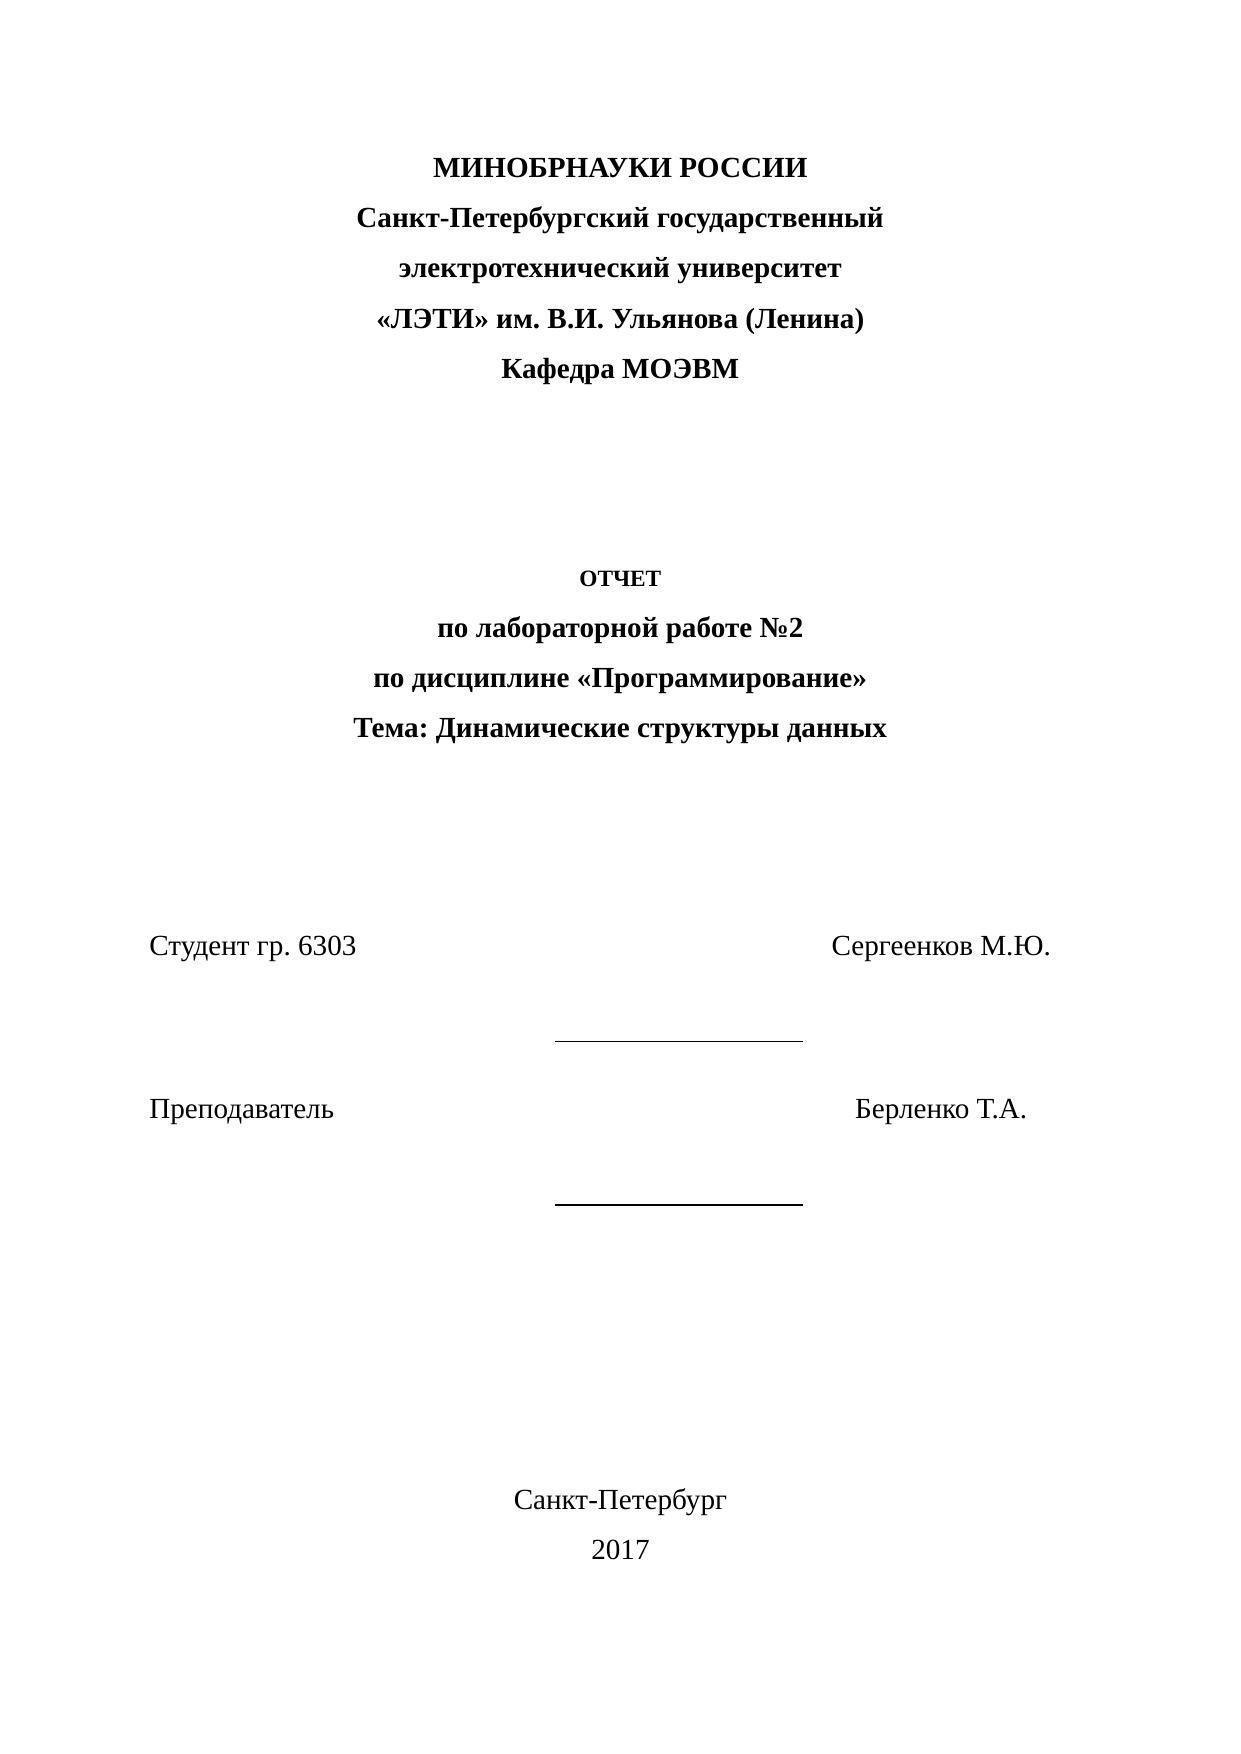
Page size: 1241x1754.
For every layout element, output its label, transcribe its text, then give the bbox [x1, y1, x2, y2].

text 2017 [150, 1532, 1090, 1566]
table_cell Берленко Т.А. [803, 1041, 1079, 1204]
text «ЛЭТИ» им. В.И. Ульянова (Ленина) [150, 301, 1090, 334]
text отчет [150, 559, 1090, 593]
text по лабораторной работе №2 [150, 610, 1090, 643]
table_cell Преподаватель [139, 1041, 554, 1204]
table_cell [555, 1042, 803, 1204]
text МИНОБРНАУКИ РОССИИ [150, 150, 1090, 183]
table_header Сергеенков М.Ю. [803, 879, 1079, 1041]
text Кафедра МОЭВМ [150, 351, 1090, 385]
text Санкт-Петербургский государственный [150, 200, 1090, 234]
text Санкт-Петербург [150, 1482, 1090, 1516]
table_header Студент гр. 6303 [139, 879, 554, 1041]
text Тема: Динамические структуры данных [150, 710, 1090, 744]
text по дисциплине «Программирование» [150, 660, 1090, 694]
text электротехнический университет [150, 251, 1090, 284]
table_header [555, 879, 803, 1041]
